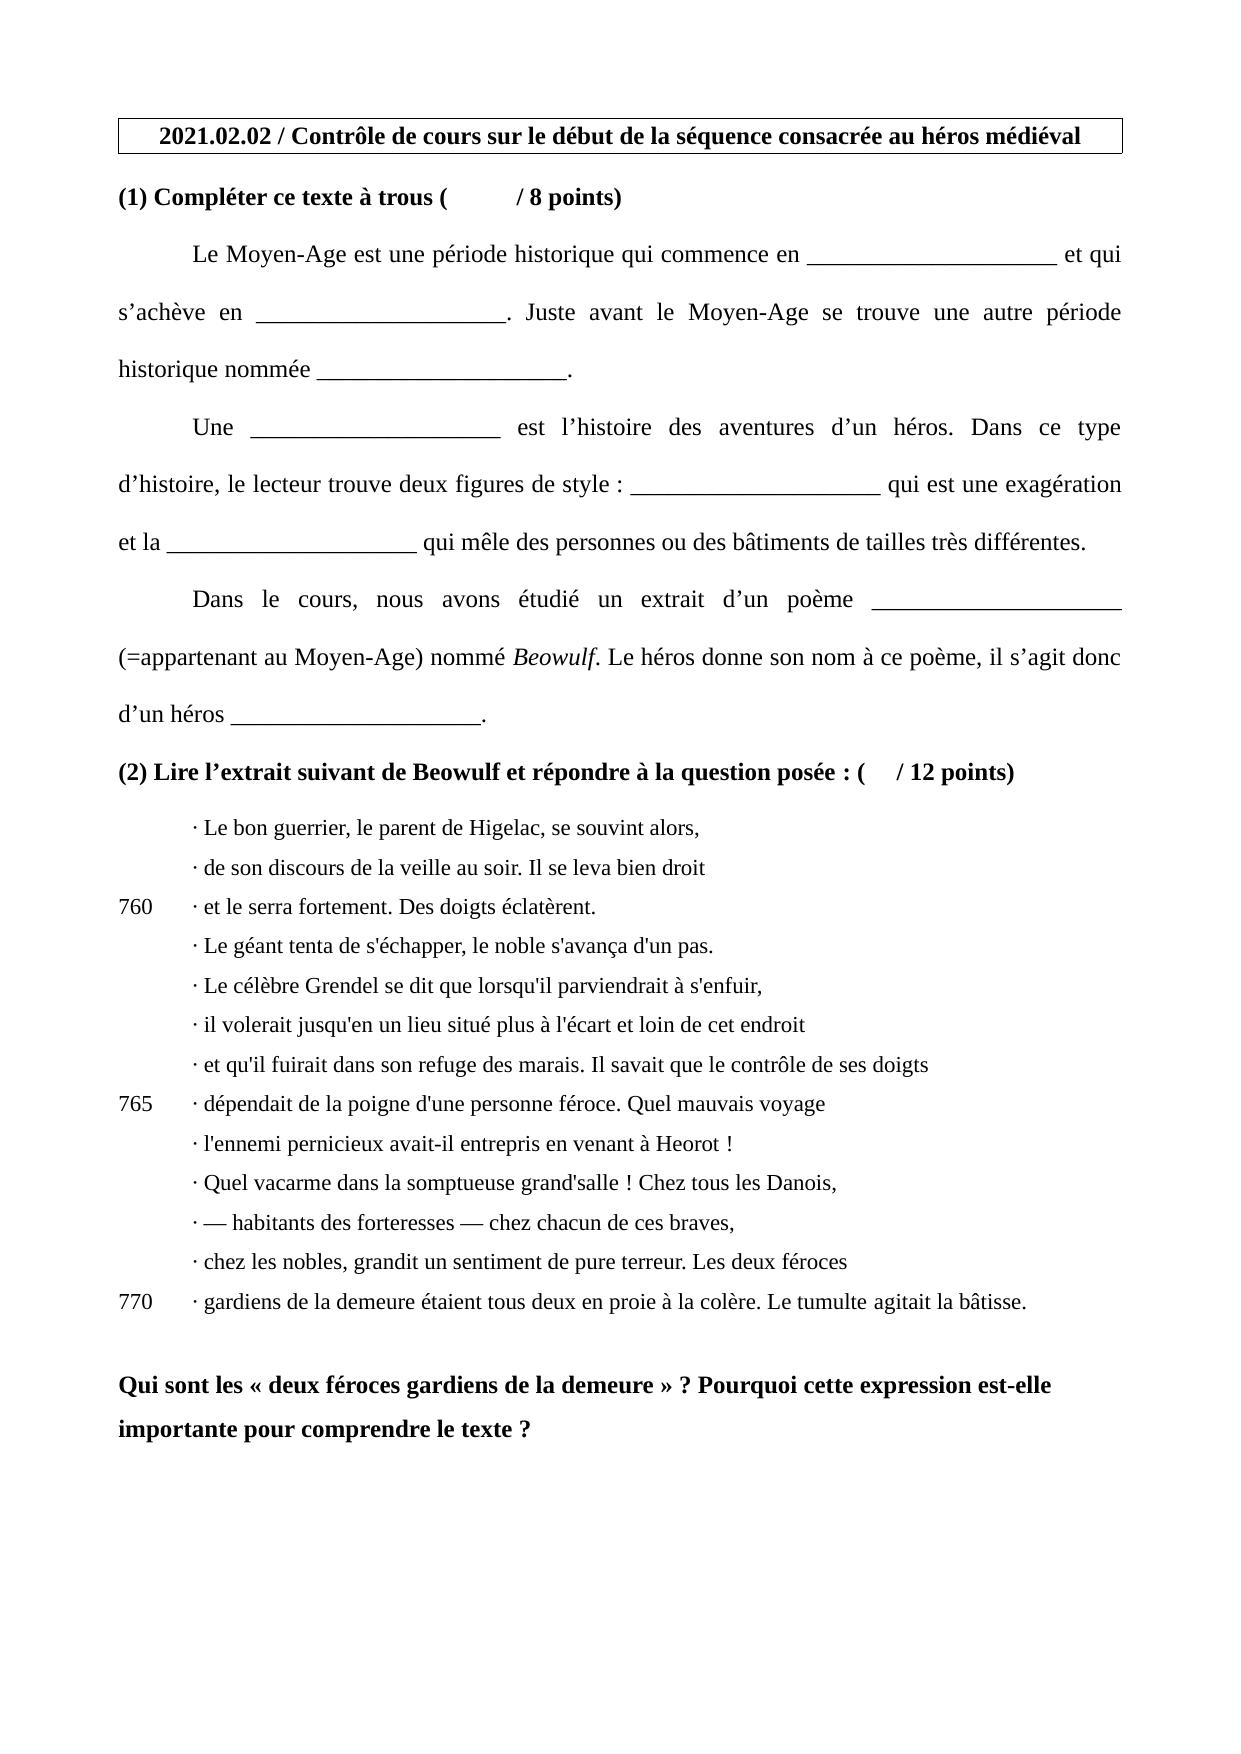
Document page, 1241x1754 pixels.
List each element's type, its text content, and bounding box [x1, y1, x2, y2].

text ∙ chez les nobles, grandit un sentiment de pure terreur. Les deux féroces [118, 1248, 1122, 1275]
text Dans le cours, nous avons étudié un extrait d’un poème ____________________ (=appartenant au Moyen-Age) nommé Beowulf. Le héros donne son nom à ce poème, il s’agit donc d’un héros ____________________. [118, 584, 1122, 728]
text Le Moyen-Age est une période historique qui commence en ____________________ et qui s’achève en ____________________. Juste avant le Moyen-Age se trouve une autre période historique nommée ____________________. [118, 239, 1122, 383]
text Une ____________________ est l’histoire des aventures d’un héros. Dans ce type d’histoire, le lecteur trouve deux figures de style : ____________________ qui est une exagération et la ____________________ qui mêle des personnes ou des bâtiments de tailles très différentes. [118, 412, 1122, 555]
text ∙ Quel vacarme dans la somptueuse grand'salle ! Chez tous les Danois, [118, 1169, 1122, 1196]
text (1) Compléter ce texte à trous ( / 8 points) [118, 182, 1122, 210]
text ∙ — habitants des forteresses — chez chacun de ces braves, [118, 1209, 1122, 1235]
text Qui sont les « deux féroces gardiens de la demeure » ? Pourquoi cette expression est-elle importante pour comprendre le texte ? [118, 1371, 1122, 1442]
text (2) Lire l’extrait suivant de Beowulf et répondre à la question posée : ( / 12 points) [118, 757, 1122, 785]
text 2021.02.02 / Contrôle de cours sur le début de la séquence consacrée au héros médiéval [119, 119, 1122, 153]
text ∙ Le bon guerrier, le parent de Higelac, se souvint alors, ∙ de son discours de la veille au soir. Il se leva bien droit 760 ∙ et le serra fortement. Des doigts éclatèrent. ∙ Le géant tenta de s'échapper, le noble s'avança d'un pas. ∙ Le célèbre Grendel se dit que lorsqu'il parviendrait à s'enfuir, ∙ il volerait jusqu'en un lieu situé plus à l'écart et loin de cet endroit ∙ et qu'il fuirait dans son refuge des marais. Il savait que le contrôle de ses doigts 765 ∙ dépendait de la poigne d'une personne féroce. Quel mauvais voyage ∙ l'ennemi pernicieux avait-il entrepris en venant à Heorot ! [118, 814, 1122, 1156]
text 770 ∙ gardiens de la demeure étaient tous deux en proie à la colère. Le tumulte agitait la bâtisse. [118, 1288, 1122, 1314]
